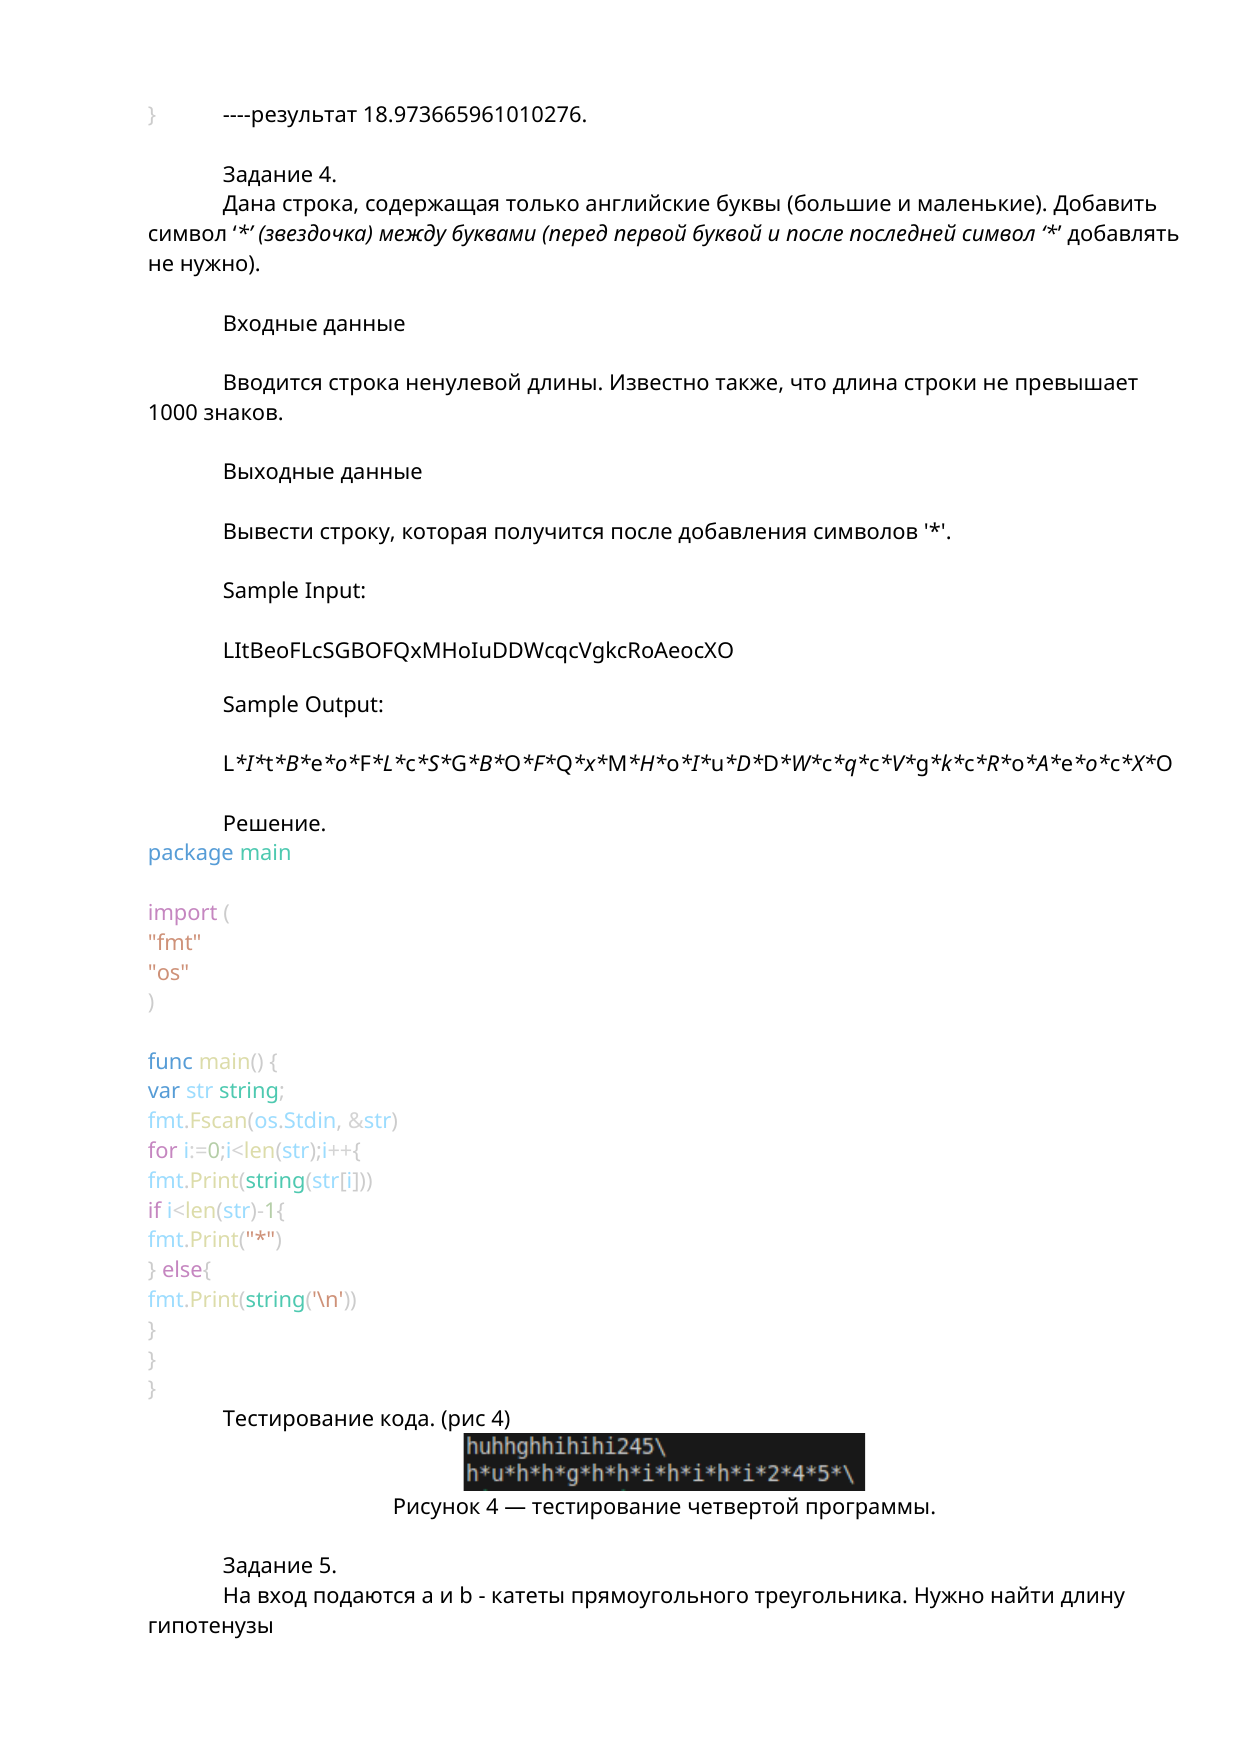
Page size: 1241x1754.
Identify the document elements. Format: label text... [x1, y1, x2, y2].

text Выходные данные [148, 456, 1181, 486]
picture [463, 1433, 866, 1491]
text package main [148, 837, 1181, 867]
text Решение. [148, 808, 1181, 837]
text var str string; [148, 1076, 1181, 1105]
text } else{ [148, 1254, 1181, 1284]
text Задание 5. [148, 1550, 1181, 1580]
text } [148, 1373, 1181, 1403]
text LItBeoFLcSGBOFQxMHoIuDDWcqcVgkcRoAeocXO [148, 635, 1181, 664]
text import ( [148, 897, 1181, 927]
text } [148, 1314, 1181, 1344]
text fmt.Print(string(str[i])) [148, 1165, 1181, 1195]
text Sample Output: [148, 688, 1181, 718]
text for i:=0;i<len(str);i++{ [148, 1135, 1181, 1165]
text Входные данные [148, 307, 1181, 337]
text Рисунок 4 — тестирование четвертой программы. [148, 1433, 1181, 1521]
text fmt.Print(string('\n')) [148, 1284, 1181, 1314]
text Задание 4. [148, 159, 1181, 188]
text Вывести строку, которая получится после добавления символов '*'. [148, 516, 1181, 546]
text Дана строка, содержащая только английские буквы (большие и маленькие). Добавить символ ‘*’ (звездочка) между буквами (перед первой буквой и после последней символ ‘*’ добавлять не нужно). [148, 188, 1181, 278]
text Вводится строка ненулевой длины. Известно также, что длина строки не превышает 1000 знаков. [148, 367, 1181, 427]
text "os" [148, 956, 1181, 986]
text fmt.Fscan(os.Stdin, &str) [148, 1105, 1181, 1135]
text "fmt" [148, 927, 1181, 956]
text fmt.Print("*") [148, 1224, 1181, 1254]
text На вход подаются a и b - катеты прямоугольного треугольника. Нужно найти длину гипотенузы [148, 1580, 1181, 1640]
text } ----результат 18.973665961010276. [148, 99, 1181, 129]
text } [148, 1344, 1181, 1373]
text ) [148, 986, 1181, 1016]
text Sample Input: [148, 575, 1181, 605]
text func main() { [148, 1046, 1181, 1076]
text Тестирование кода. (рис 4) [148, 1403, 1181, 1433]
text if i<len(str)-1{ [148, 1195, 1181, 1224]
text L*I*t*B*e*o*F*L*c*S*G*B*O*F*Q*x*M*H*o*I*u*D*D*W*c*q*c*V*g*k*c*R*o*A*e*o*c*X*O [148, 748, 1181, 778]
